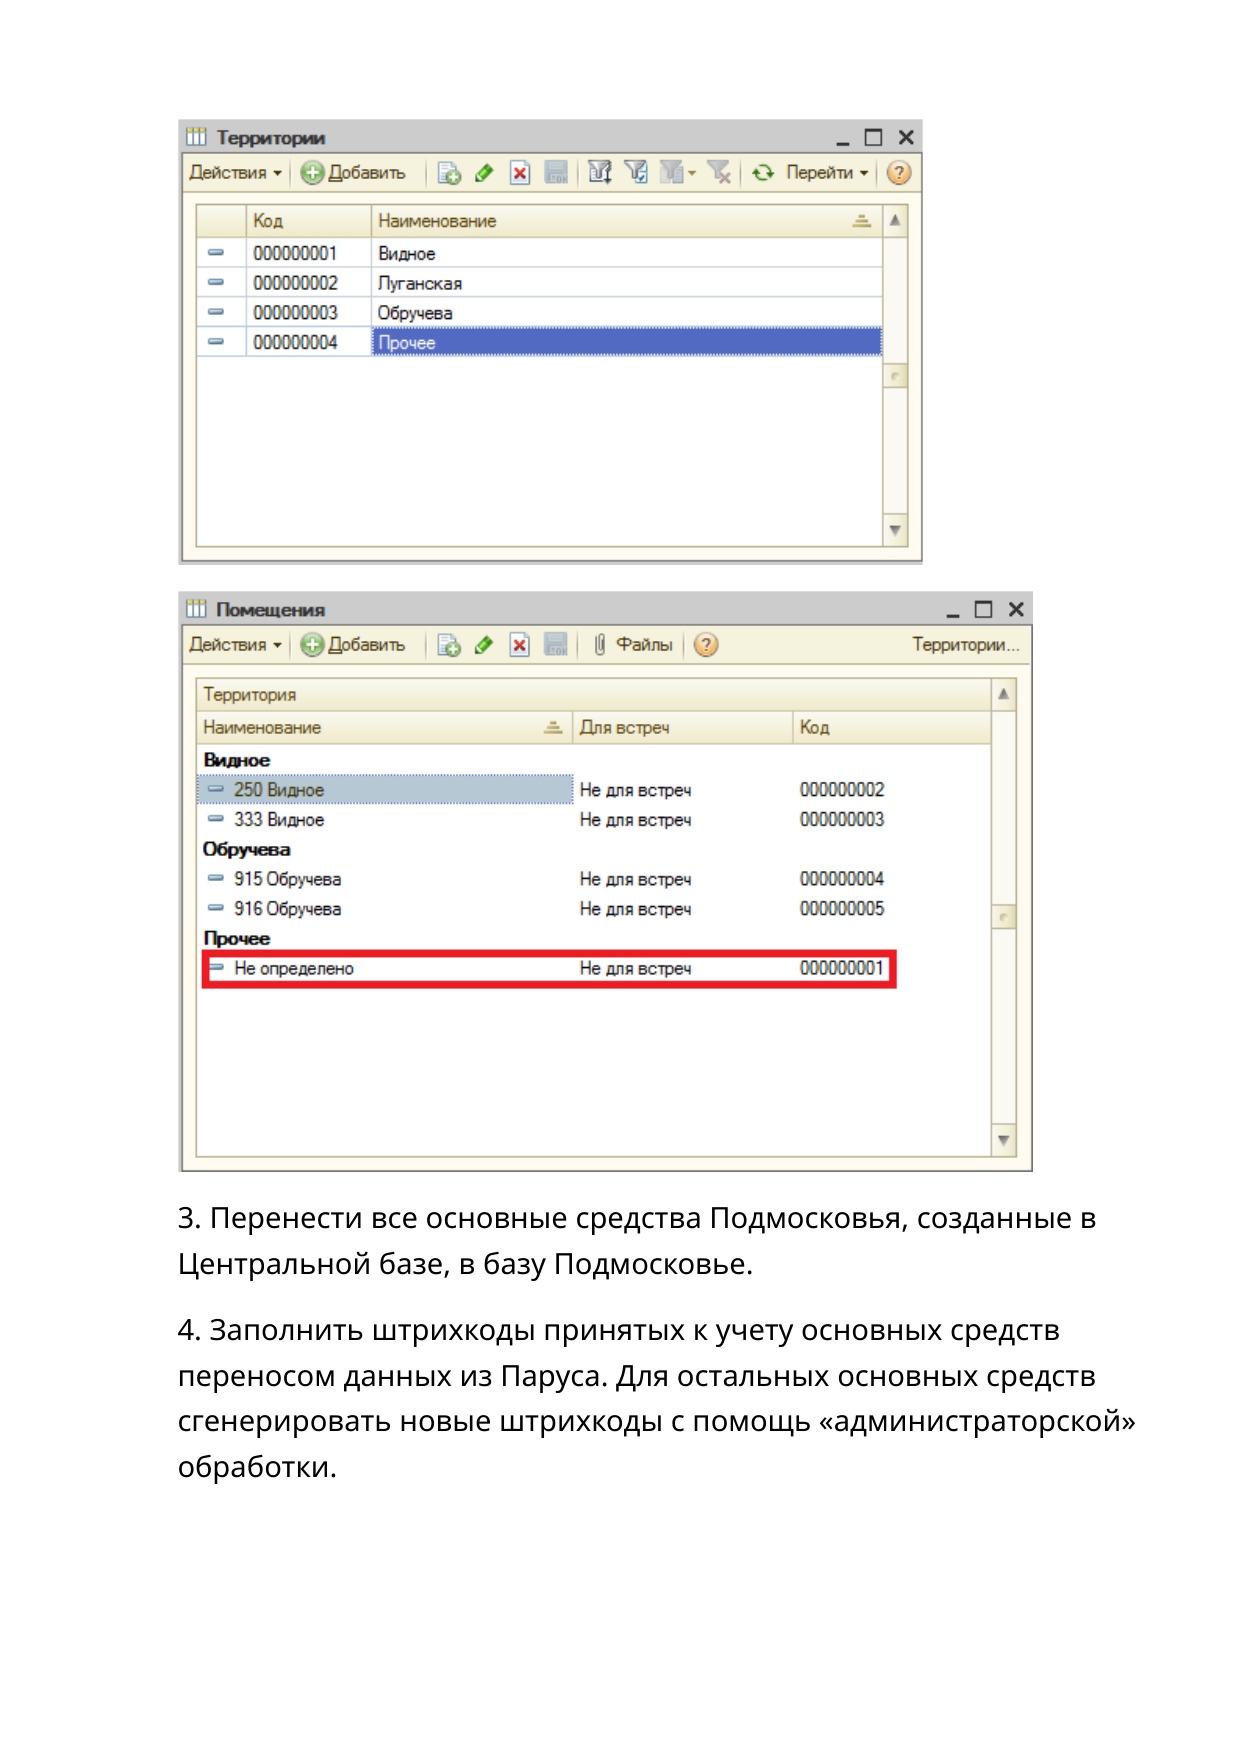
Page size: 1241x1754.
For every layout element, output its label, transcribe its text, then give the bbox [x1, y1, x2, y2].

text 3. Перенести все основные средства Подмосковья, созданные в Центральной базе, в базу Подмосковье. [177, 1197, 1152, 1283]
picture [177, 590, 1033, 1172]
picture [177, 118, 923, 565]
text 4. Заполнить штрихкоды принятых к учету основных средств переносом данных из Паруса. Для остальных основных средств сгенерировать новые штрихкоды с помощь «администраторской» обработки. [177, 1309, 1152, 1486]
